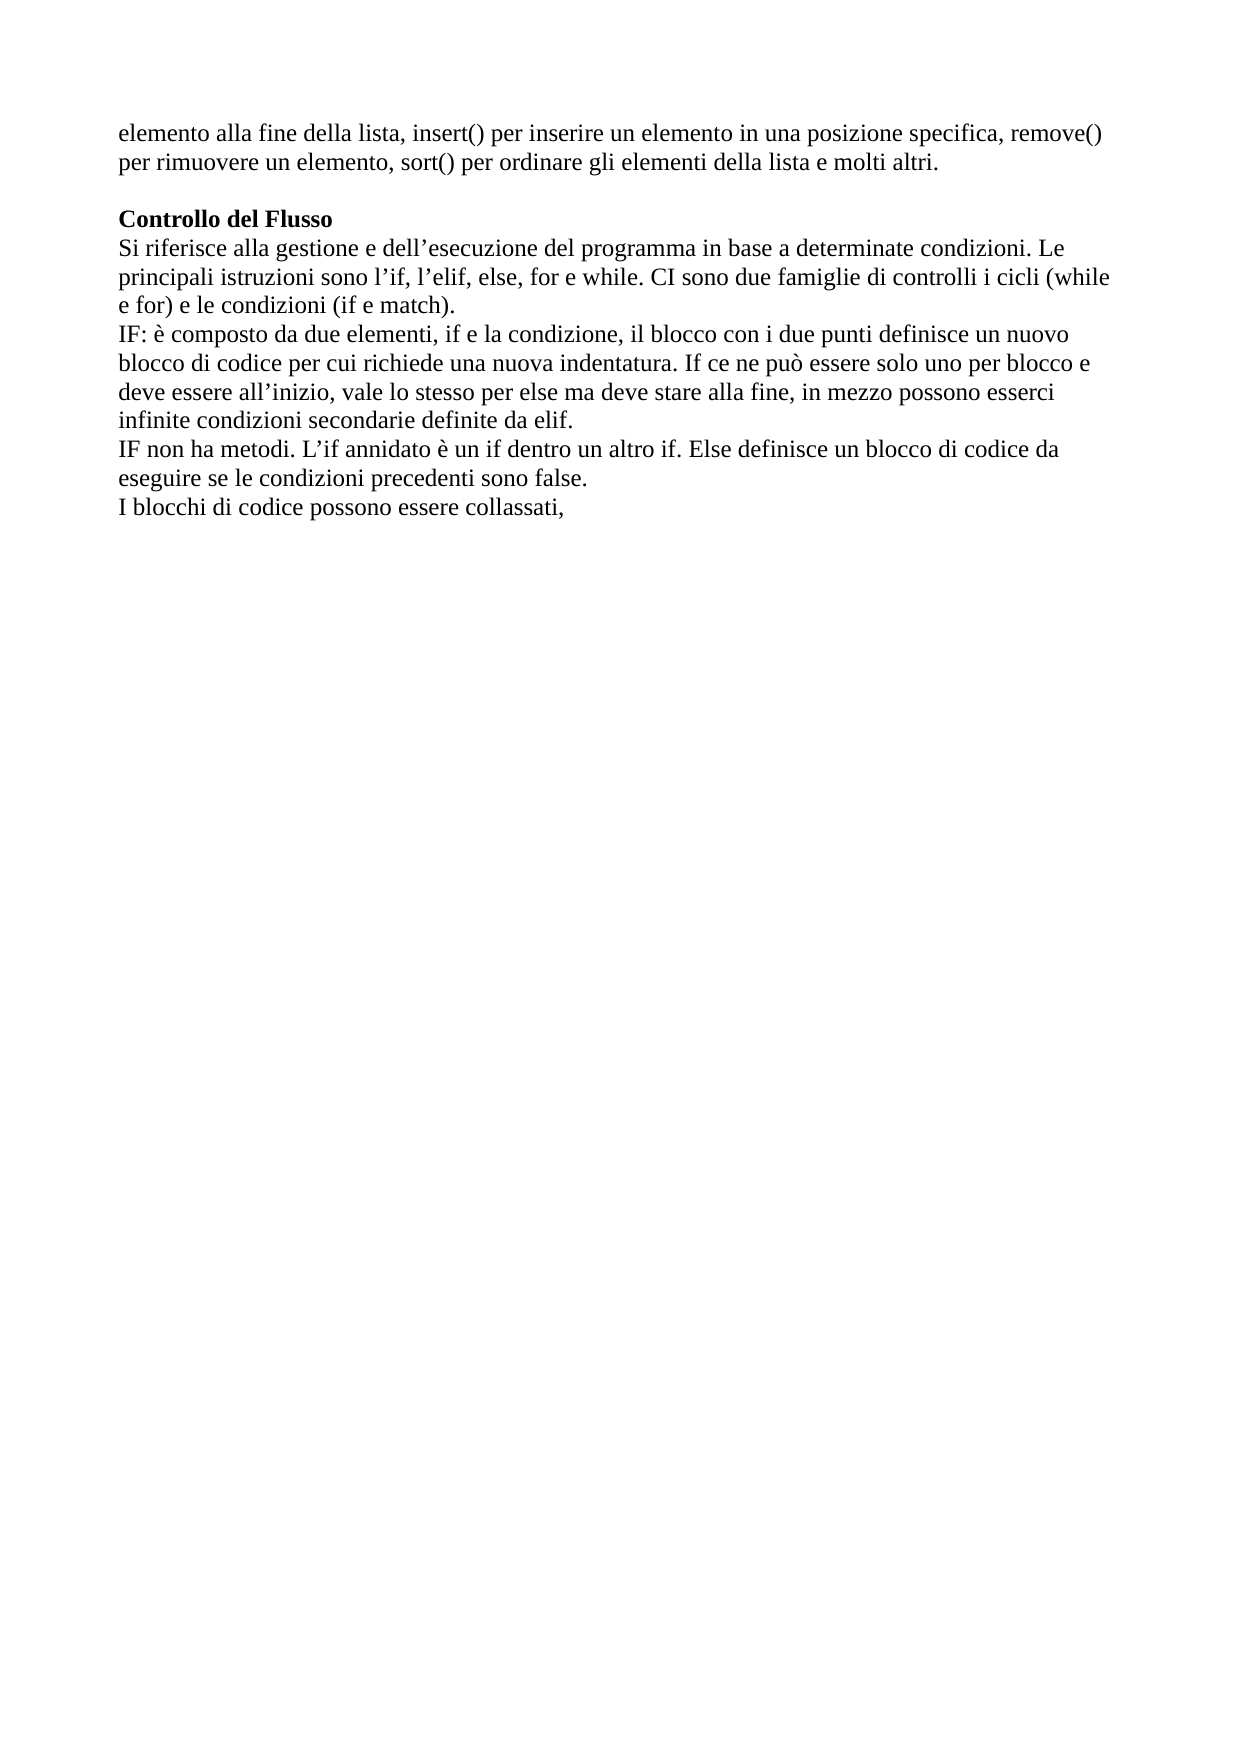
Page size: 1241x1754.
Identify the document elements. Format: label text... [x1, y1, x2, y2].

text IF: è composto da due elementi, if e la condizione, il blocco con i due punti definisce un nuovo blocco di codice per cui richiede una nuova indentatura. If ce ne può essere solo uno per blocco e deve essere all’inizio, vale lo stesso per else ma deve stare alla fine, in mezzo possono esserci infinite condizioni secondarie definite da elif. [118, 319, 1122, 434]
text Si riferisce alla gestione e dell’esecuzione del programma in base a determinate condizioni. Le principali istruzioni sono l’if, l’elif, else, for e while. CI sono due famiglie di controlli i cicli (while e for) e le condizioni (if e match). [118, 233, 1122, 319]
text I blocchi di codice possono essere collassati, [118, 492, 1122, 521]
text elemento alla fine della lista, insert() per inserire un elemento in una posizione specifica, remove() per rimuovere un elemento, sort() per ordinare gli elementi della lista e molti altri. [118, 118, 1122, 176]
text Controllo del Flusso [118, 204, 1122, 233]
text IF non ha metodi. L’if annidato è un if dentro un altro if. Else definisce un blocco di codice da eseguire se le condizioni precedenti sono false. [118, 434, 1122, 492]
